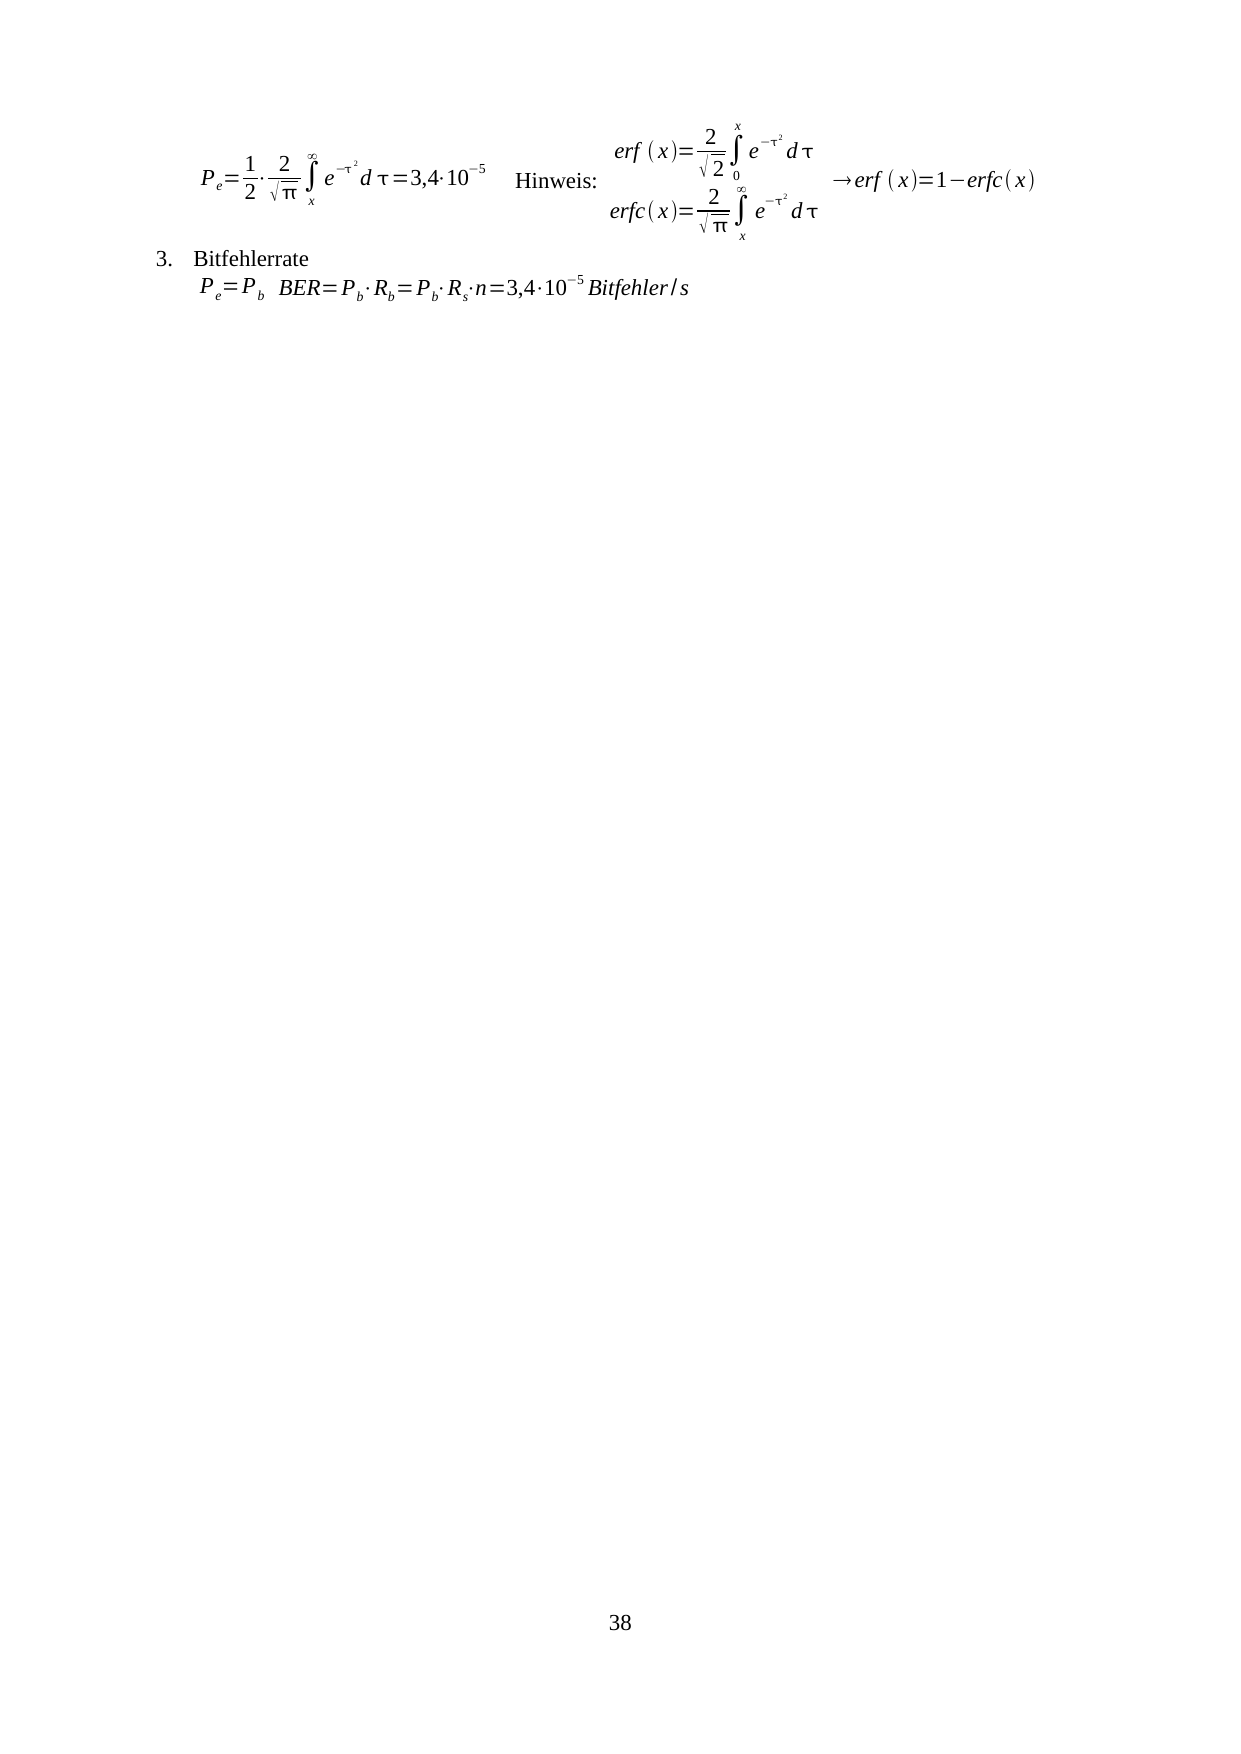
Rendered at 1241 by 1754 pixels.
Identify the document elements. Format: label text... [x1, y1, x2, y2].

list Hinweis: [156, 118, 1122, 242]
list Bitfehlerrate [156, 242, 1122, 272]
